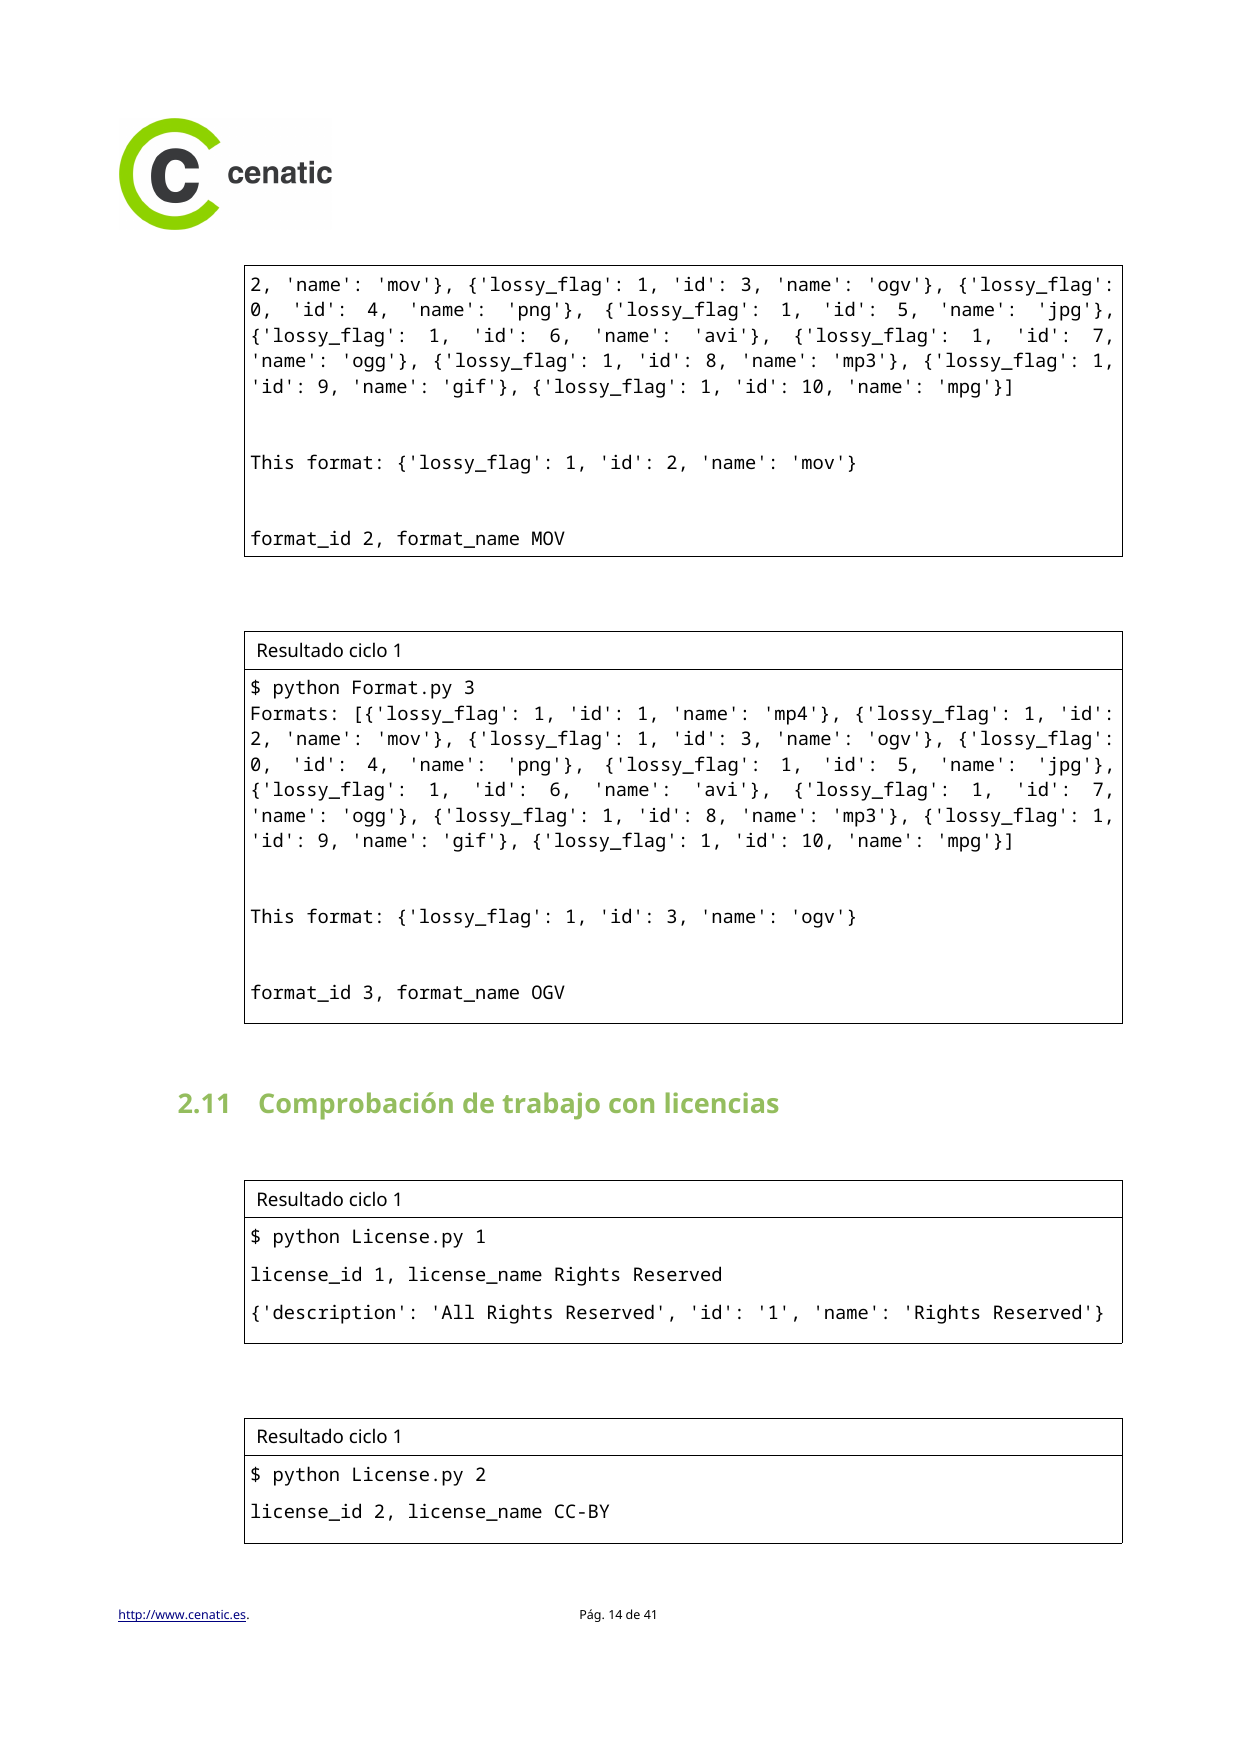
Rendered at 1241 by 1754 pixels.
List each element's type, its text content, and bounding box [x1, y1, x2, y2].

picture [119, 118, 332, 230]
table_cell $ python License.py 2 license_id 2, license_name CC-BY [245, 1456, 1122, 1543]
table_header Resultado ciclo 1 [245, 1181, 1122, 1217]
table_cell 2, 'name': 'mov'}, {'lossy_flag': 1, 'id': 3, 'name': 'ogv'}, {'lossy_flag': 0, 'id': 4, 'name': 'png'}, {'lossy_flag': 1, 'id': 5, 'name': 'jpg'}, {'lossy_flag': 1, 'id': 6, 'name': 'avi'}, {'lossy_flag': 1, 'id': 7, 'name': 'ogg'}, {'lossy_flag': 1, 'id': 8, 'name': 'mp3'}, {'lossy_flag': 1, 'id': 9, 'name': 'gif'}, {'lossy_flag': 1, 'id': 10, 'name': 'mpg'}] This format: {'lossy_flag': 1, 'id': 2, 'name': 'mov'} format_id 2, format_name MOV [245, 266, 1122, 556]
table_cell $ python Format.py 3 Formats: [{'lossy_flag': 1, 'id': 1, 'name': 'mp4'}, {'lossy_flag': 1, 'id': 2, 'name': 'mov'}, {'lossy_flag': 1, 'id': 3, 'name': 'ogv'}, {'lossy_flag': 0, 'id': 4, 'name': 'png'}, {'lossy_flag': 1, 'id': 5, 'name': 'jpg'}, {'lossy_flag': 1, 'id': 6, 'name': 'avi'}, {'lossy_flag': 1, 'id': 7, 'name': 'ogg'}, {'lossy_flag': 1, 'id': 8, 'name': 'mp3'}, {'lossy_flag': 1, 'id': 9, 'name': 'gif'}, {'lossy_flag': 1, 'id': 10, 'name': 'mpg'}] This format: {'lossy_flag': 1, 'id': 3, 'name': 'ogv'} format_id 3, format_name OGV [245, 670, 1122, 1023]
subtitle Comprobación de trabajo con licencias [118, 1084, 1122, 1121]
table_header Resultado ciclo 1 [245, 1419, 1122, 1455]
table_cell $ python License.py 1 license_id 1, license_name Rights Reserved {'description': 'All Rights Reserved', 'id': '1', 'name': 'Rights Reserved'} [245, 1218, 1122, 1343]
table_header Resultado ciclo 1 [245, 632, 1122, 668]
